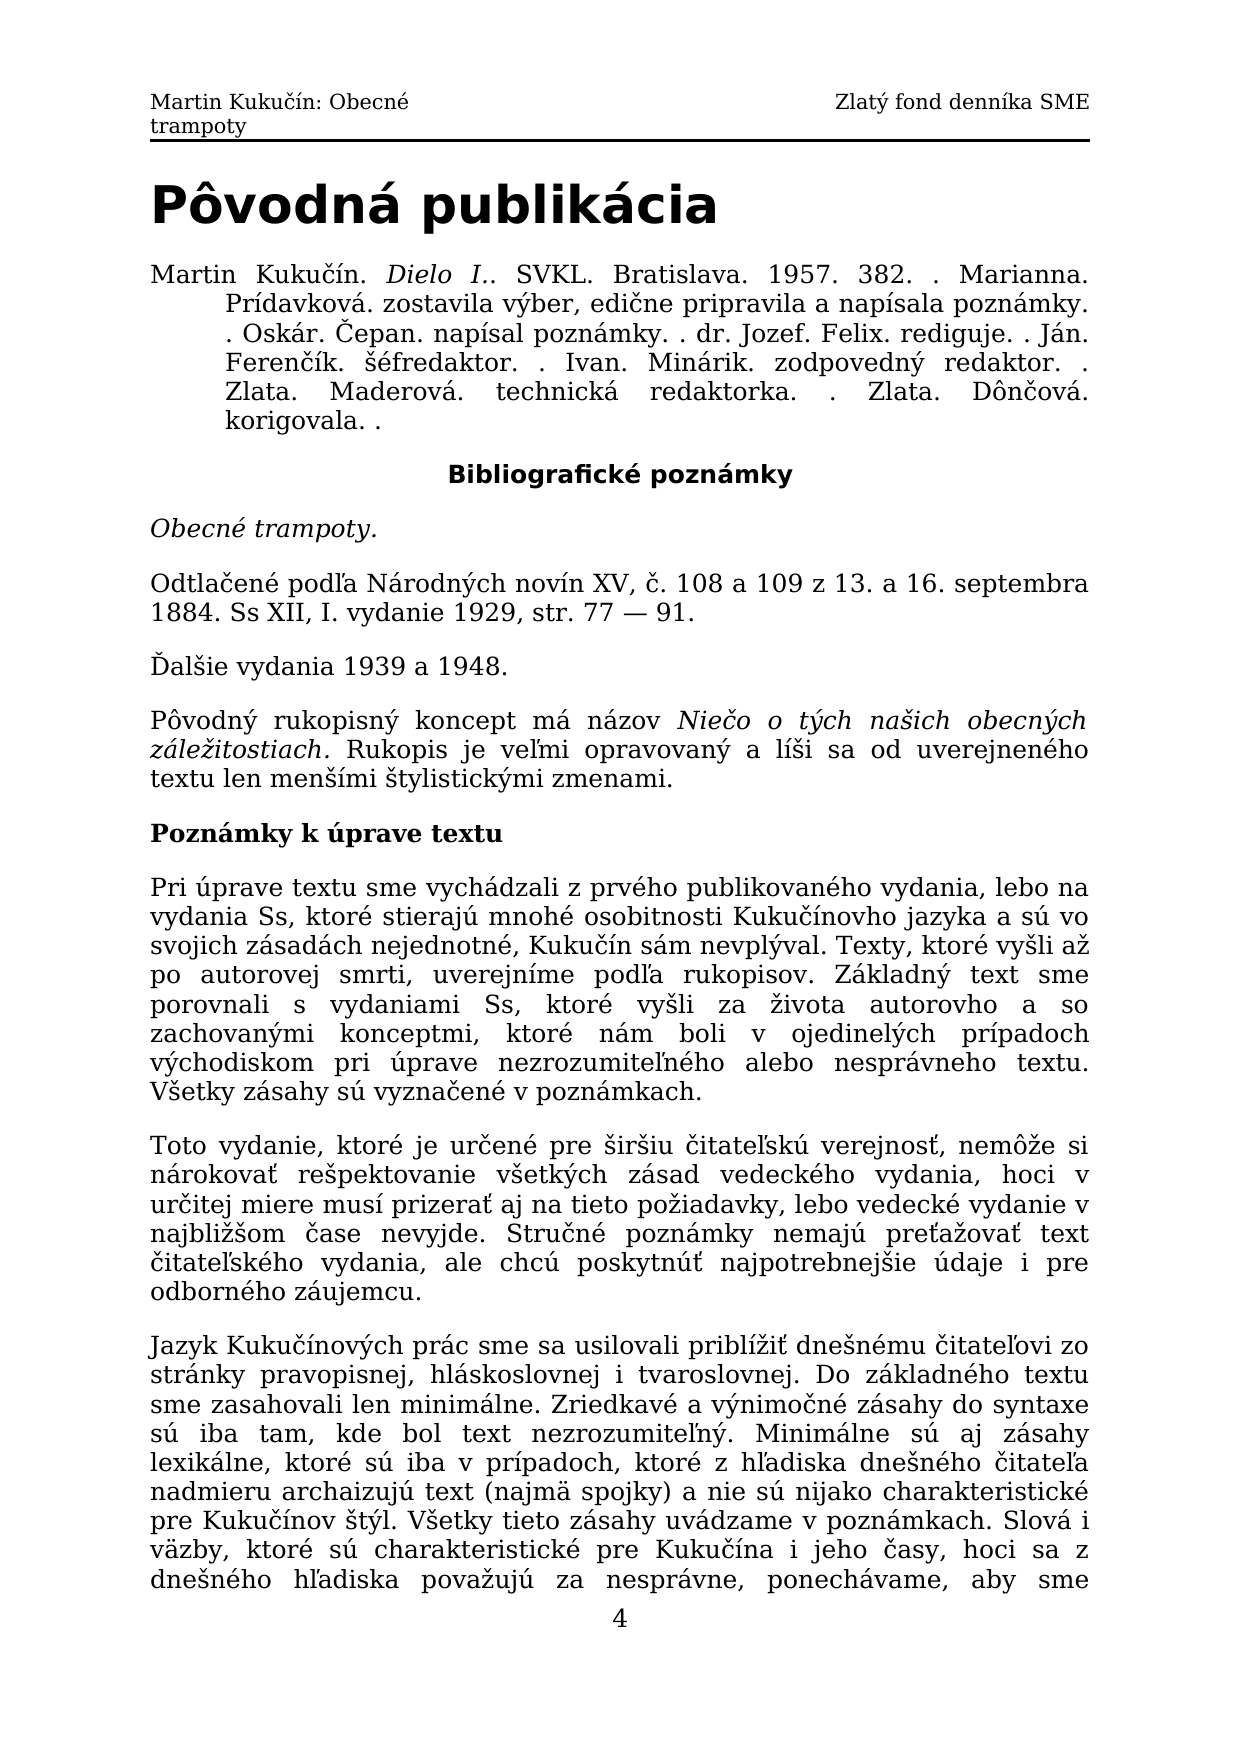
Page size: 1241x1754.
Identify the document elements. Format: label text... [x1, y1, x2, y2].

text Pri úprave textu sme vychádzali z prvého publikovaného vydania, lebo na vydania Ss, ktoré stierajú mnohé osobitnosti Kukučínovho jazyka a sú vo svojich zásadách nejednotné, Kukučín sám nevplýval. Texty, ktoré vyšli až po autorovej smrti, uverejníme podľa rukopisov. Základný text sme porovnali s vydaniami Ss, ktoré vyšli za života autorovho a so zachovanými konceptmi, ktoré nám boli v ojedinelých prípadoch východiskom pri úprave nezrozumiteľného alebo nesprávneho textu. Všetky zásahy sú vyznačené v poznámkach. [150, 873, 1090, 1106]
text Bibliografické poznámky [150, 460, 1090, 489]
text Pôvodná publikácia [150, 175, 1090, 235]
text Martin Kukučín. Dielo I.. SVKL. Bratislava. 1957. 382. . Marianna. Prídavková. zostavila výber, edične pripravila a napísala poznámky. . Oskár. Čepan. napísal poznámky. . dr. Jozef. Felix. rediguje. . Ján. Ferenčík. šéfredaktor. . Ivan. Minárik. zodpovedný redaktor. . Zlata. Maderová. technická redaktorka. . Zlata. Dônčová. korigovala. . [150, 260, 1090, 435]
text Jazyk Kukučínových prác sme sa usilovali priblížiť dnešnému čitateľovi zo stránky pravopisnej, hláskoslovnej i tvaroslovnej. Do základného textu sme zasahovali len minimálne. Zriedkavé a výnimočné zásahy do syntaxe sú iba tam, kde bol text nezrozumiteľný. Minimálne sú aj zásahy lexikálne, ktoré sú iba v prípadoch, ktoré z hľadiska dnešného čitateľa nadmieru archaizujú text (najmä spojky) a nie sú nijako charakteristické pre Kukučínov štýl. Všetky tieto zásahy uvádzame v poznámkach. Slová i väzby, ktoré sú charakteristické pre Kukučína i jeho časy, hoci sa z dnešného hľadiska považujú za nesprávne, ponechávame, aby sme [150, 1331, 1090, 1594]
text Odtlačené podľa Národných novín XV, č. 108 a 109 z 13. a 16. septembra 1884. Ss XII, I. vydanie 1929, str. 77 — 91. [150, 569, 1090, 627]
text Ďalšie vydania 1939 a 1948. [150, 652, 1090, 681]
text Pôvodný rukopisný koncept má názov Niečo o tých našich obecných záležitostiach. Rukopis je veľmi opravovaný a líši sa od uverejneného textu len menšími štylistickými zmenami. [150, 706, 1090, 794]
text Toto vydanie, ktoré je určené pre širšiu čitateľskú verejnosť, nemôže si nárokovať rešpektovanie všetkých zásad vedeckého vydania, hoci v určitej miere musí prizerať aj na tieto požiadavky, lebo vedecké vydanie v najbližšom čase nevyjde. Stručné poznámky nemajú preťažovať text čitateľského vydania, ale chcú poskytnúť najpotrebnejšie údaje i pre odborného záujemcu. [150, 1131, 1090, 1306]
text Obecné trampoty. [150, 514, 1090, 544]
text Poznámky k úprave textu [150, 819, 1090, 848]
